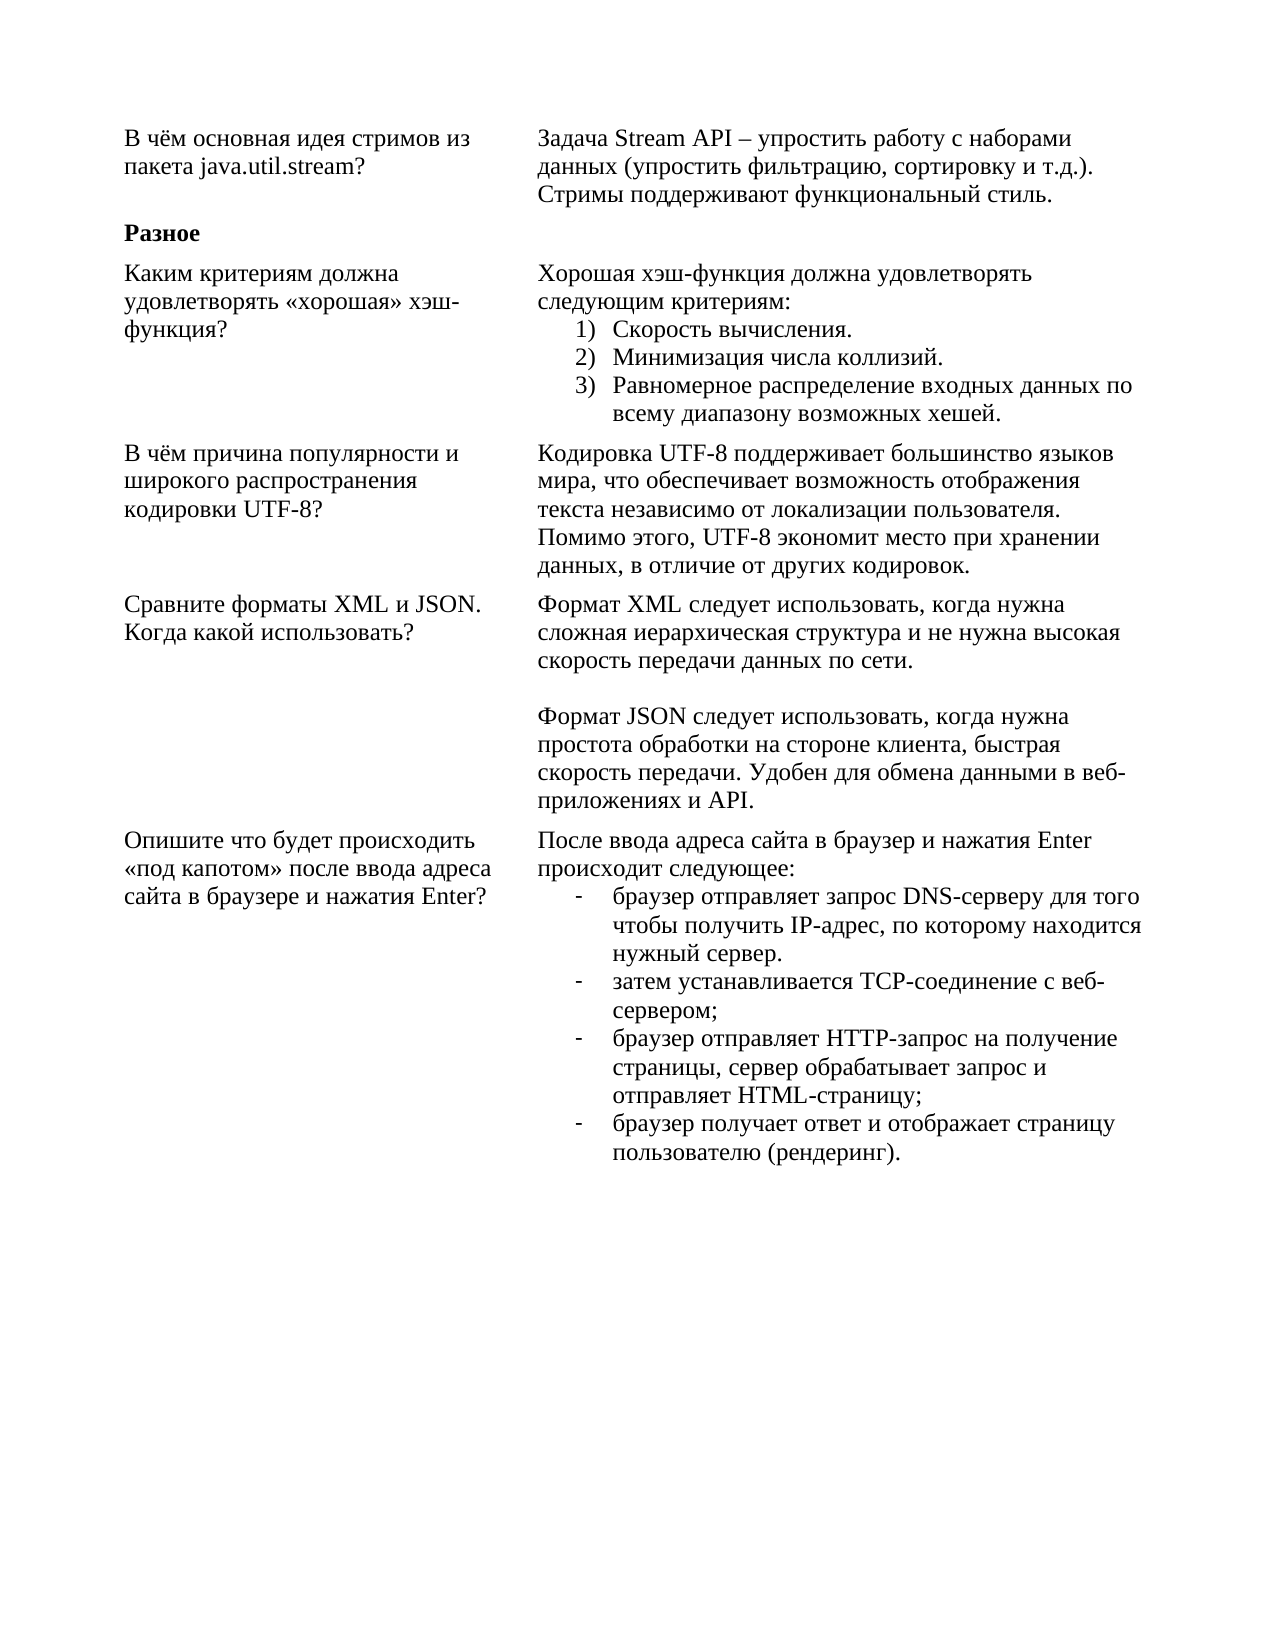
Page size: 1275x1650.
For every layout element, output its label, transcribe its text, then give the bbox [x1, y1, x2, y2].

table_cell Хорошая хэш-функция должна удовлетворять следующим критериям: Скорость вычисления. Минимизация числа коллизий. Равномерное распределение входных данных по всему диапазону возможных хешей. [532, 253, 1157, 433]
table_cell Каким критериям должна удовлетворять «хорошая» хэш-функция? [118, 253, 532, 433]
table_cell Задача Stream API – упростить работу с наборами данных (упростить фильтрацию, сортировку и т.д.). Стримы поддерживают функциональный стиль. [532, 118, 1157, 214]
table_cell Кодировка UTF-8 поддерживает большинство языков мира, что обеспечивает возможность отображения текста независимо от локализации пользователя. Помимо этого, UTF-8 экономит место при хранении данных, в отличие от других кодировок. [532, 433, 1157, 584]
table_cell Разное [118, 214, 1157, 253]
table_cell Сравните форматы XML и JSON. Когда какой использовать? [118, 584, 532, 820]
table_cell После ввода адреса сайта в браузер и нажатия Enter происходит следующее: браузер отправляет запрос DNS-серверу для того чтобы получить IP-адрес, по которому находится нужный сервер. затем устанавливается TCP-соединение с веб-сервером; браузер отправляет HTTP-запрос на получение страницы, сервер обрабатывает запрос и отправляет HTML-страницу; браузер получает ответ и отображает страницу пользователю (рендеринг). [532, 820, 1157, 1172]
table_cell Формат XML следует использовать, когда нужна сложная иерархическая структура и не нужна высокая скорость передачи данных по сети. Формат JSON следует использовать, когда нужна простота обработки на стороне клиента, быстрая скорость передачи. Удобен для обмена данными в веб-приложениях и API. [532, 584, 1157, 820]
table_cell В чём причина популярности и широкого распространения кодировки UTF-8? [118, 433, 532, 584]
table_cell Опишите что будет происходить «под капотом» после ввода адреса сайта в браузере и нажатия Enter? [118, 820, 532, 1172]
table_cell В чём основная идея стримов из пакета java.util.stream? [118, 118, 532, 214]
